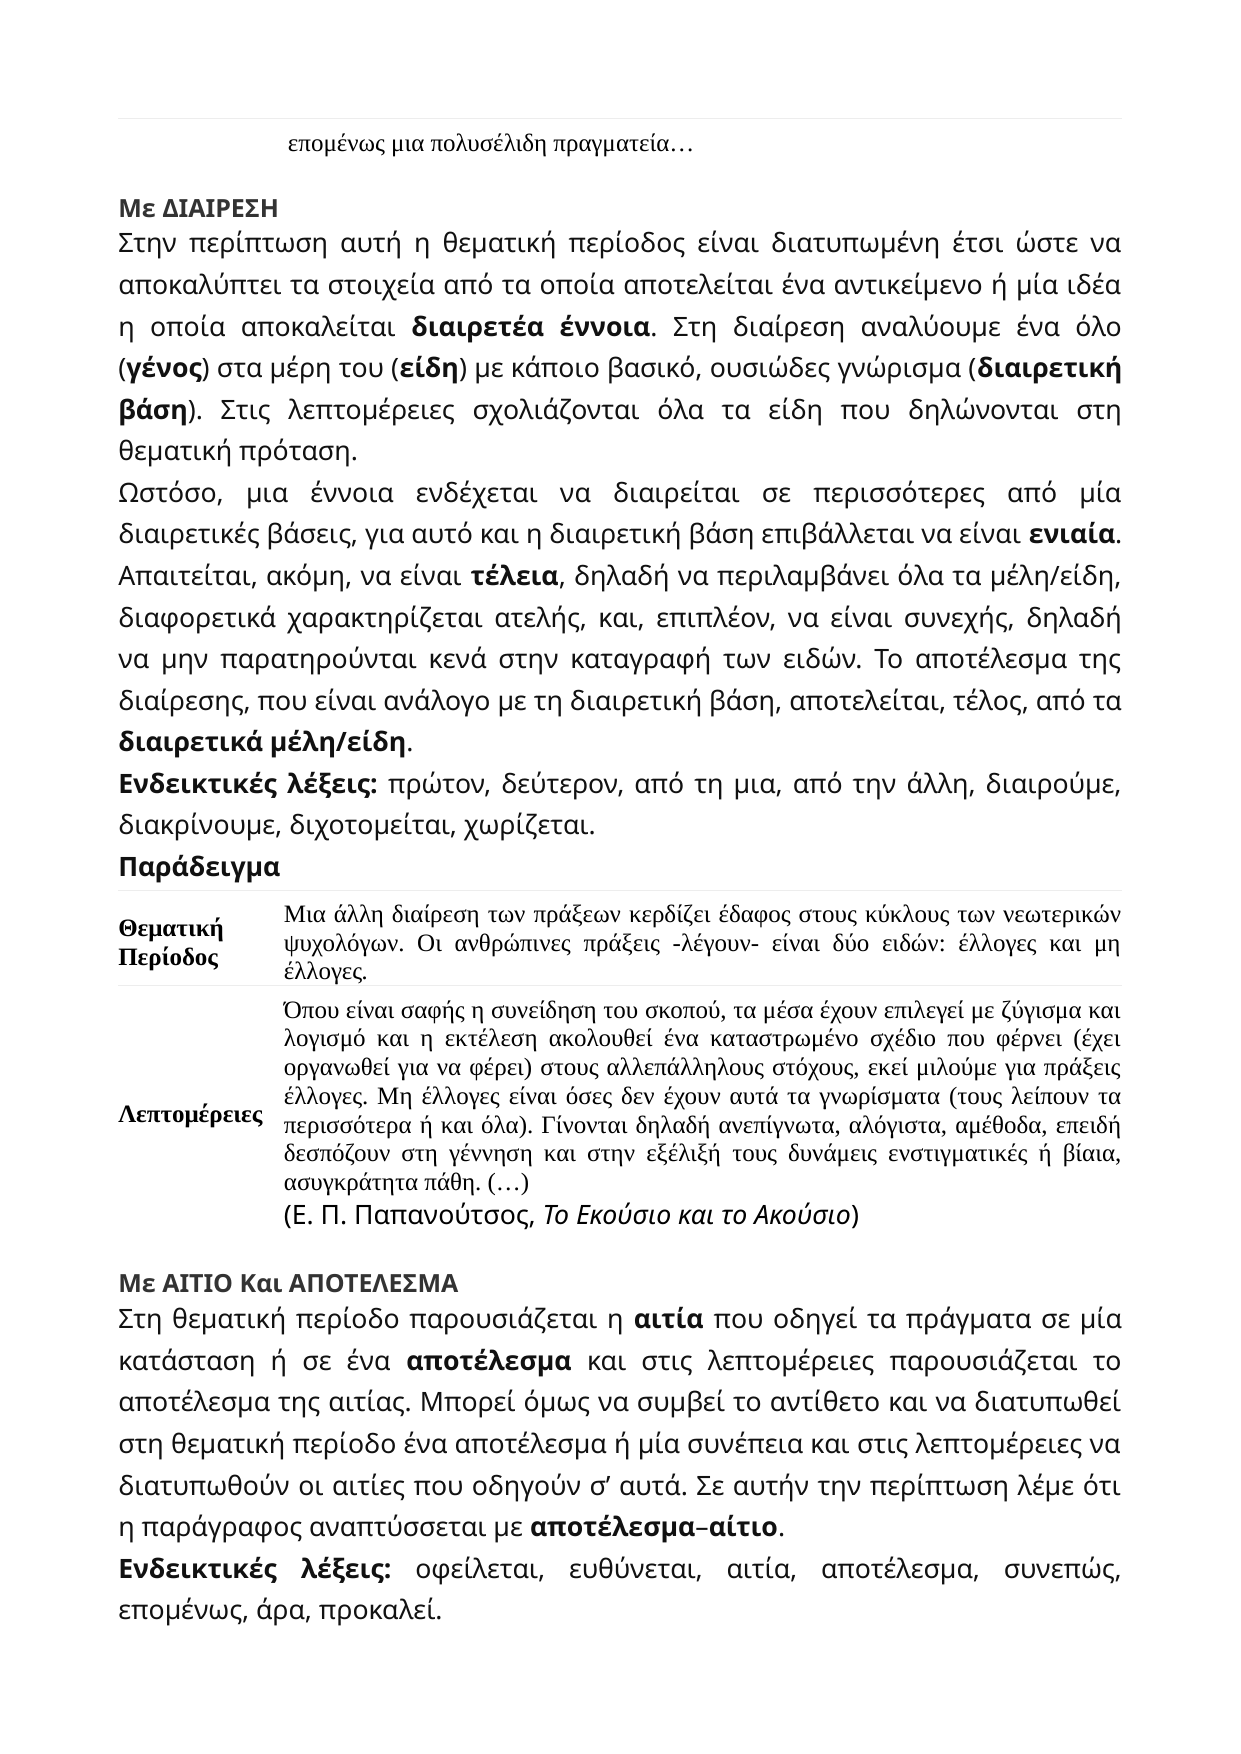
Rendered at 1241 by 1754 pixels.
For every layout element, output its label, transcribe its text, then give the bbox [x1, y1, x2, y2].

table_cell Λεπτομέρειες [118, 986, 284, 1232]
text Παράδειγμα [118, 848, 1122, 884]
table_cell επομένως μια πολυσέλιδη πραγματεία… [288, 119, 1122, 156]
text Στη θεματική περίοδο παρουσιάζεται η αιτία που οδηγεί τα πράγματα σε μία κατάσταση ή σε ένα αποτέλεσμα και στις λεπτομέρειες παρουσιάζεται το αποτέλεσμα της αιτίας. Μπορεί όμως να συμβεί το αντίθετο και να διατυπωθεί στη θεματική περίοδο ένα αποτέλεσμα ή μία συνέπεια και στις λεπτομέρειες να διατυπωθούν οι αιτίες που οδηγούν σ’ αυτά. Σε αυτήν την περίπτωση λέμε ότι η παράγραφος αναπτύσσεται με αποτέλεσμα–αίτιο. [118, 1300, 1122, 1544]
table_cell Όπου είναι σαφής η συνείδηση του σκοπού, τα μέσα έχουν επιλεγεί με ζύγισμα και λογισμό και η εκτέλεση ακολουθεί ένα καταστρωμένο σχέδιο που φέρνει (έχει οργανωθεί για να φέρει) στους αλλεπάλληλους στόχους, εκεί μιλούμε για πράξεις έλλογες. Μη έλλογες είναι όσες δεν έχουν αυτά τα γνωρίσματα (τους λείπουν τα περισσότερα ή και όλα). Γίνονται δηλαδή ανεπίγνωτα, αλόγιστα, αμέθοδα, επειδή δεσπόζουν στη γέννηση και στην εξέλιξή τους δυνάμεις ενστιγματικές ή βίαια, ασυγκράτητα πάθη. (…) (Ε. Π. Παπανούτσος, Το Εκούσιο και το Ακούσιο) [284, 986, 1122, 1232]
table_header Θεματική Περίοδος [118, 891, 284, 985]
text Ενδεικτικές λέξεις: πρώτον, δεύτερον, από τη μια, από την άλλη, διαιρούμε, διακρίνουμε, διχοτομείται, χωρίζεται. [118, 765, 1122, 842]
text Ωστόσο, μια έννοια ενδέχεται να διαιρείται σε περισσότερες από μία διαιρετικές βάσεις, για αυτό και η διαιρετική βάση επιβάλλεται να είναι ενιαία. Απαιτείται, ακόμη, να είναι τέλεια, δηλαδή να περιλαμβάνει όλα τα μέλη/είδη, διαφορετικά χαρακτηρίζεται ατελής, και, επιπλέον, να είναι συνεχής, δηλαδή να μην παρατηρούνται κενά στην καταγραφή των ειδών. Το αποτέλεσμα της διαίρεσης, που είναι ανάλογο με τη διαιρετική βάση, αποτελείται, τέλος, από τα διαιρετικά μέλη/είδη. [118, 474, 1122, 759]
subtitle Με ΑΙΤΙΟ Και ΑΠΟΤΕΛΕΣΜΑ [118, 1266, 1122, 1300]
subtitle Με ΔΙΑΙΡΕΣΗ [118, 190, 1122, 224]
table_header Μια άλλη διαίρεση των πράξεων κερδίζει έδαφος στους κύκλους των νεωτερικών ψυχολόγων. Οι ανθρώπινες πράξεις -λέγουν- είναι δύο ειδών: έλλογες και μη έλλογες. [284, 891, 1122, 985]
text Ενδεικτικές λέξεις: οφείλεται, ευθύνεται, αιτία, αποτέλεσμα, συνεπώς, επομένως, άρα, προκαλεί. [118, 1549, 1122, 1627]
table_cell [118, 119, 288, 156]
text Στην περίπτωση αυτή η θεματική περίοδος είναι διατυπωμένη έτσι ώστε να αποκαλύπτει τα στοιχεία από τα οποία αποτελείται ένα αντικείμενο ή μία ιδέα η οποία αποκαλείται διαιρετέα έννοια. Στη διαίρεση αναλύουμε ένα όλο (γένος) στα μέρη του (είδη) με κάποιο βασικό, ουσιώδες γνώρισμα (διαιρετική βάση). Στις λεπτομέρειες σχολιάζονται όλα τα είδη που δηλώνονται στη θεματική πρόταση. [118, 224, 1122, 468]
